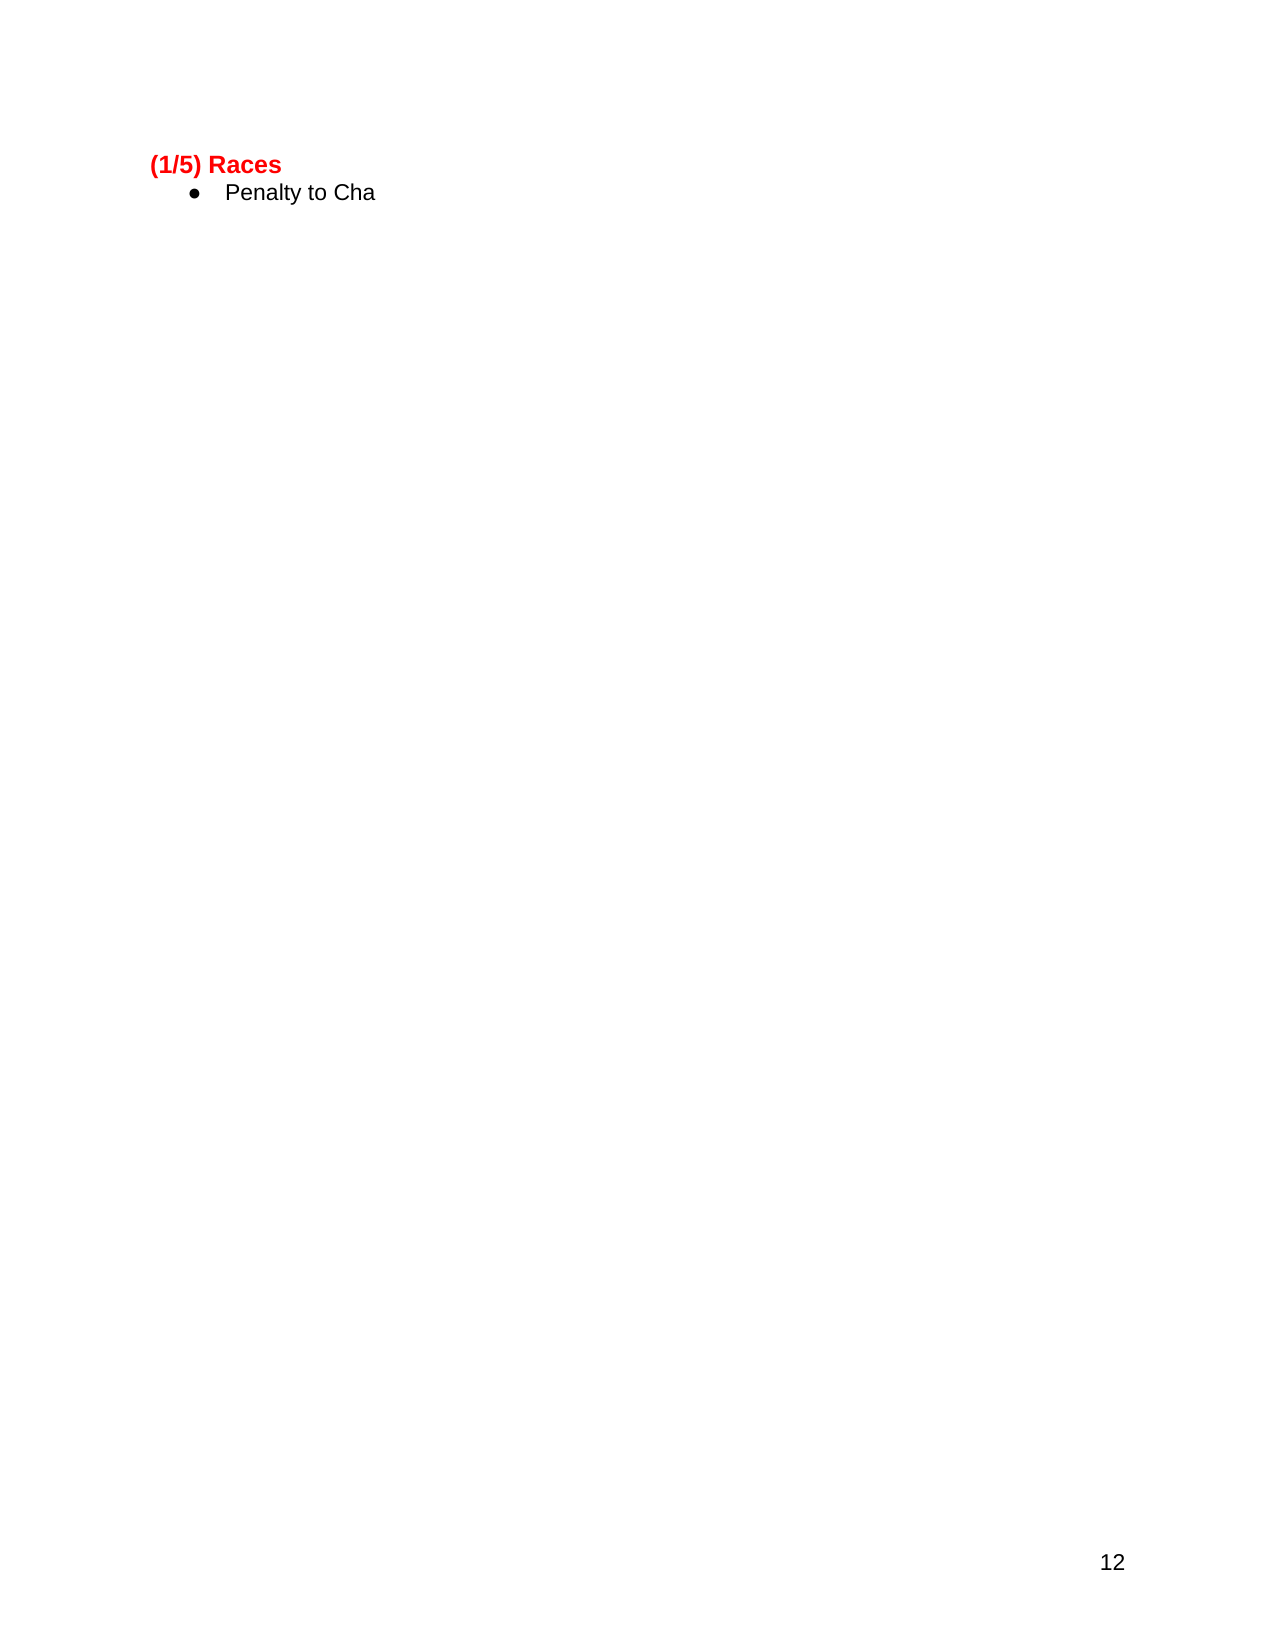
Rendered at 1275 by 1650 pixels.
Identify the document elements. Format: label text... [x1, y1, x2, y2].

subtitle (1/5) Races [150, 150, 1125, 179]
list Penalty to Cha [187, 179, 1125, 205]
